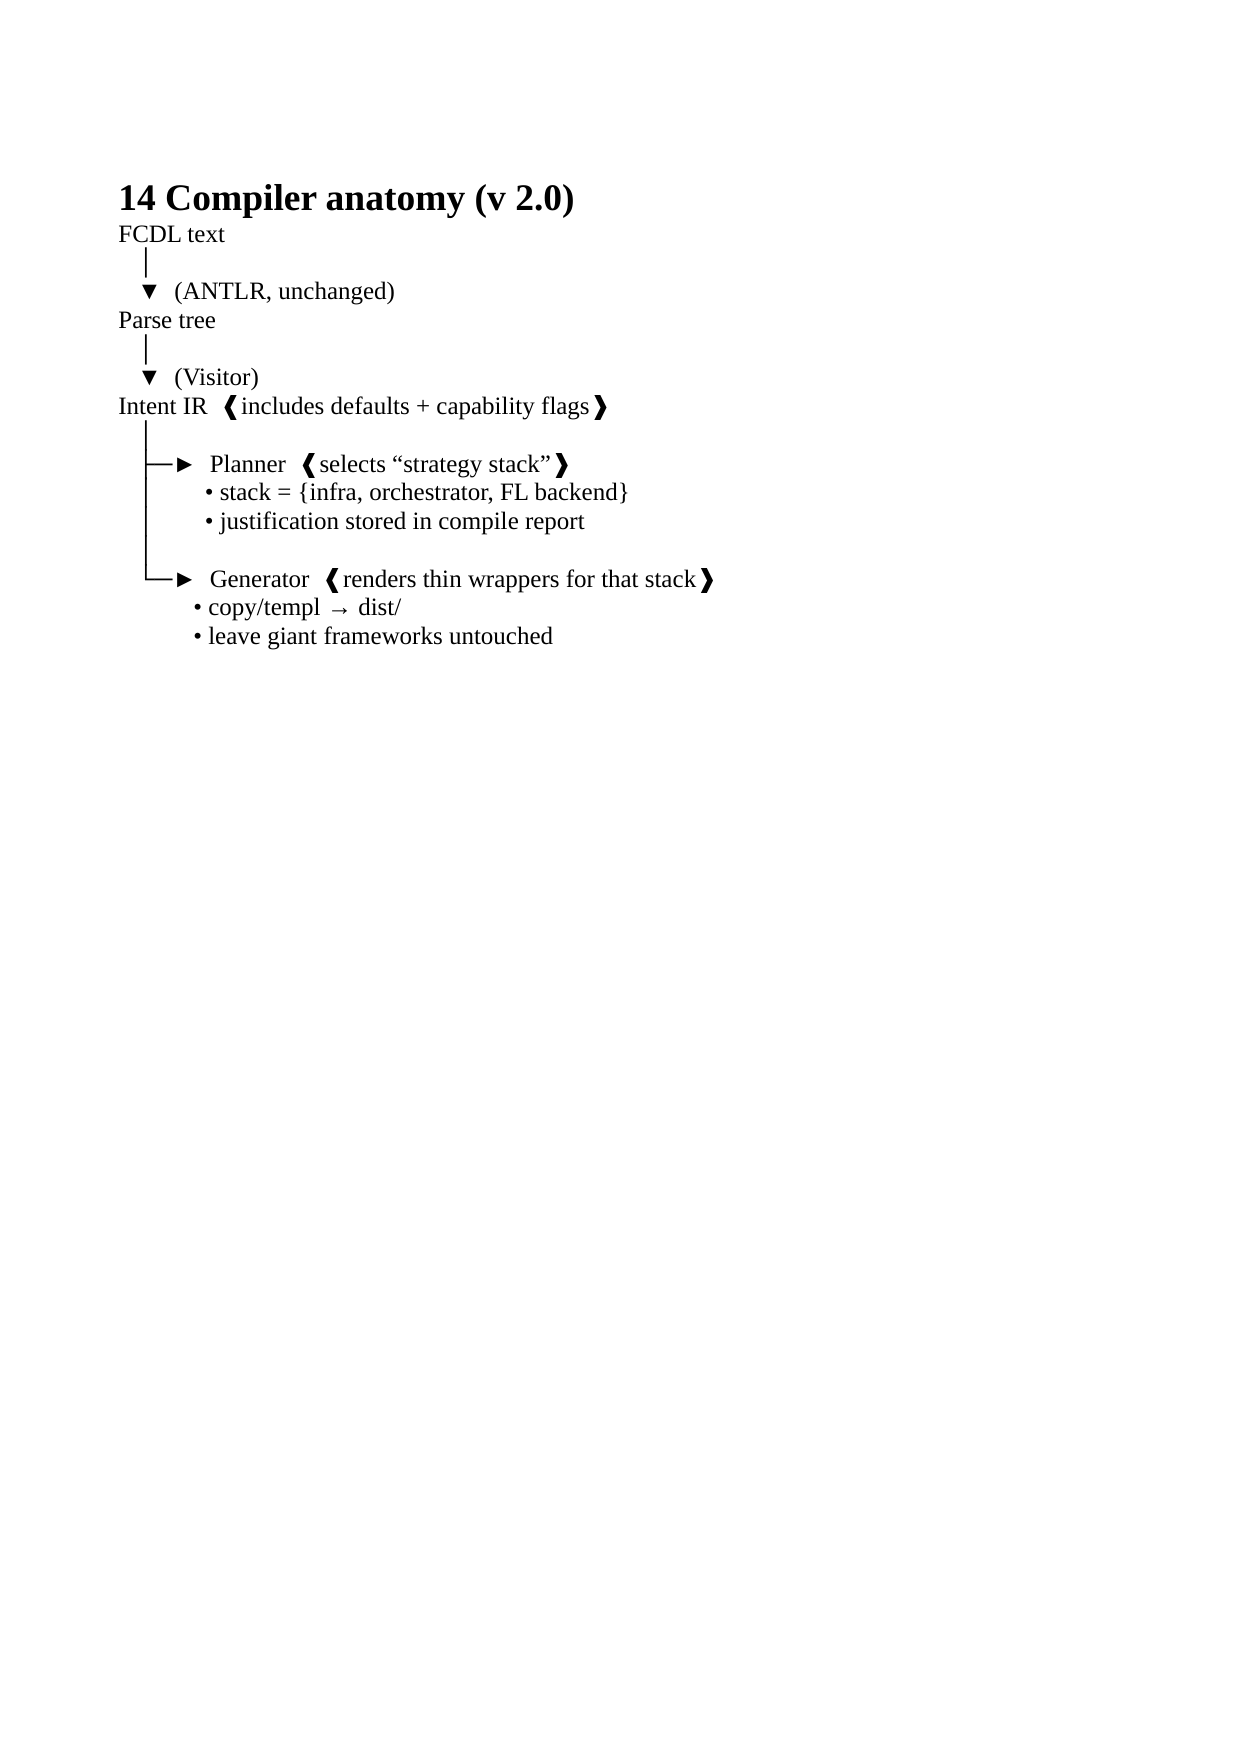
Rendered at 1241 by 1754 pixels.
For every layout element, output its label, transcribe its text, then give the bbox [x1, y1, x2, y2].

text │ • stack = {infra, orchestrator, FL backend} [147, 477, 1122, 506]
text ├─► Planner ❰selects “strategy stack”❱ [147, 449, 1122, 477]
text ▼ (Visitor) [118, 362, 1122, 391]
text │ [118, 535, 145, 564]
text │ [147, 334, 1122, 362]
text │ [118, 247, 145, 276]
text Intent IR ❰includes defaults + capability flags❱ [118, 391, 1122, 420]
text Parse tree [118, 305, 1122, 334]
text │ [118, 420, 145, 449]
text │ [147, 420, 1122, 449]
text │ • justification stored in compile report [147, 506, 1122, 535]
text 14 Compiler anatomy (v 2.0) [118, 176, 1122, 219]
text • leave giant frameworks untouched [118, 621, 1122, 650]
text • copy/templ → dist/ [118, 592, 1122, 621]
text ▼ (ANTLR, unchanged) [118, 276, 1122, 305]
text FCDL text [118, 219, 1122, 247]
text │ [118, 334, 145, 362]
text └─► Generator ❰renders thin wrappers for that stack❱ [118, 564, 1122, 592]
text │ [147, 247, 1122, 276]
text │ [147, 535, 1122, 564]
